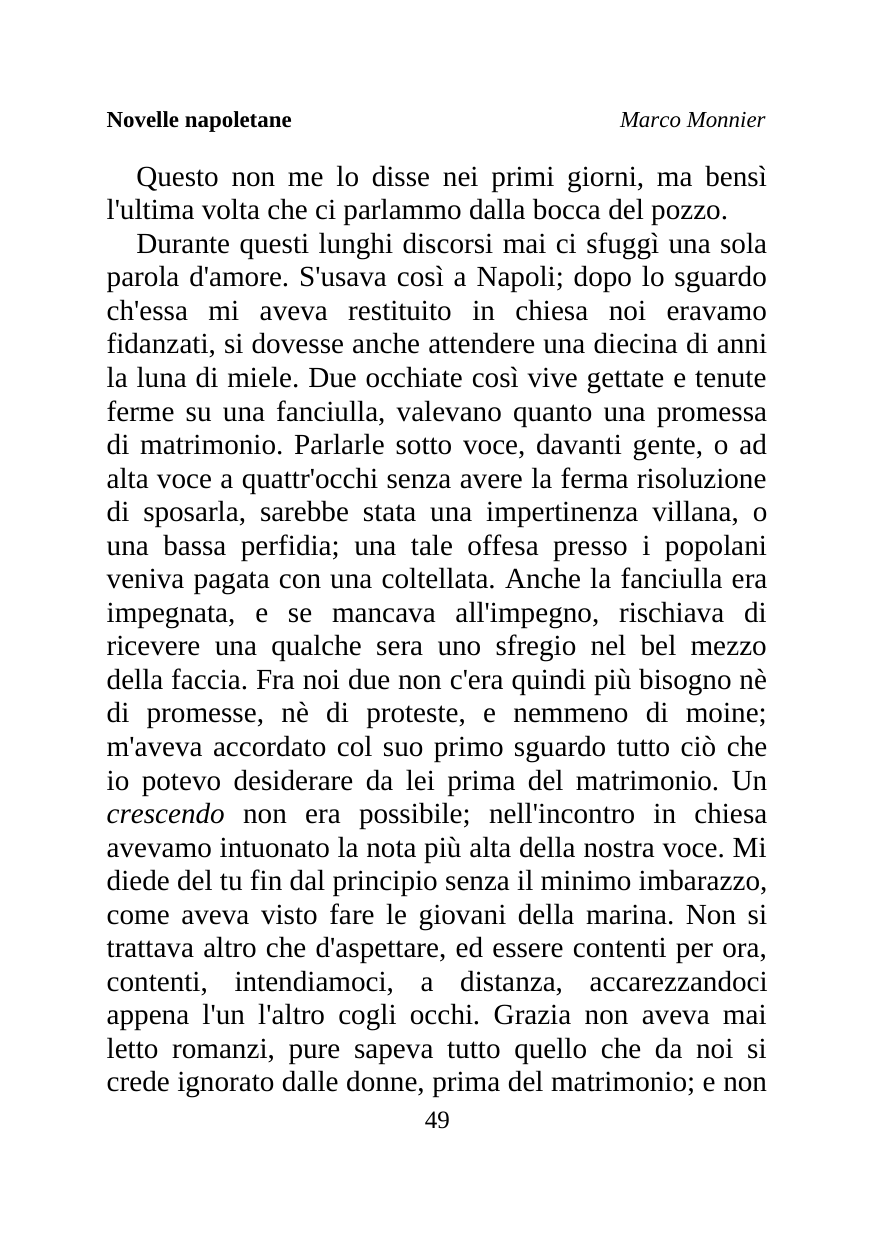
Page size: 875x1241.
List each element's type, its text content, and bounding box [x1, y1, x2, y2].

text Questo non me lo disse nei primi giorni, ma bensì l'ultima volta che ci parlammo dalla bocca del pozzo. [106, 159, 768, 226]
text Durante questi lunghi discorsi mai ci sfuggì una sola parola d'amore. S'usava così a Napoli; dopo lo sguardo ch'essa mi aveva restituito in chiesa noi eravamo fidanzati, si dovesse anche attendere una diecina di anni la luna di miele. Due occhiate così vive gettate e tenute ferme su una fanciulla, valevano quanto una promessa di matrimonio. Parlarle sotto voce, davanti gente, o ad alta voce a quattr'occhi senza avere la ferma risoluzione di sposarla, sarebbe stata una impertinenza villana, o una bassa perfidia; una tale offesa presso i popolani veniva pagata con una coltellata. Anche la fanciulla era impegnata, e se mancava all'impegno, rischiava di ricevere una qualche sera uno sfregio nel bel mezzo della faccia. Fra noi due non c'era quindi più bisogno nè di promesse, nè di proteste, e nemmeno di moine; m'aveva accordato col suo primo sguardo tutto ciò che io potevo desiderare da lei prima del matrimonio. Un crescendo non era possibile; nell'incontro in chiesa avevamo intuonato la nota più alta della nostra voce. Mi diede del tu fin dal principio senza il minimo imbarazzo, come aveva visto fare le giovani della marina. Non si trattava altro che d'aspettare, ed essere contenti per ora, contenti, intendiamoci, a distanza, accarezzandoci appena l'un l'altro cogli occhi. Grazia non aveva mai letto romanzi, pure sapeva tutto quello che da noi si crede ignorato dalle donne, prima del matrimonio; e non [106, 226, 768, 1098]
